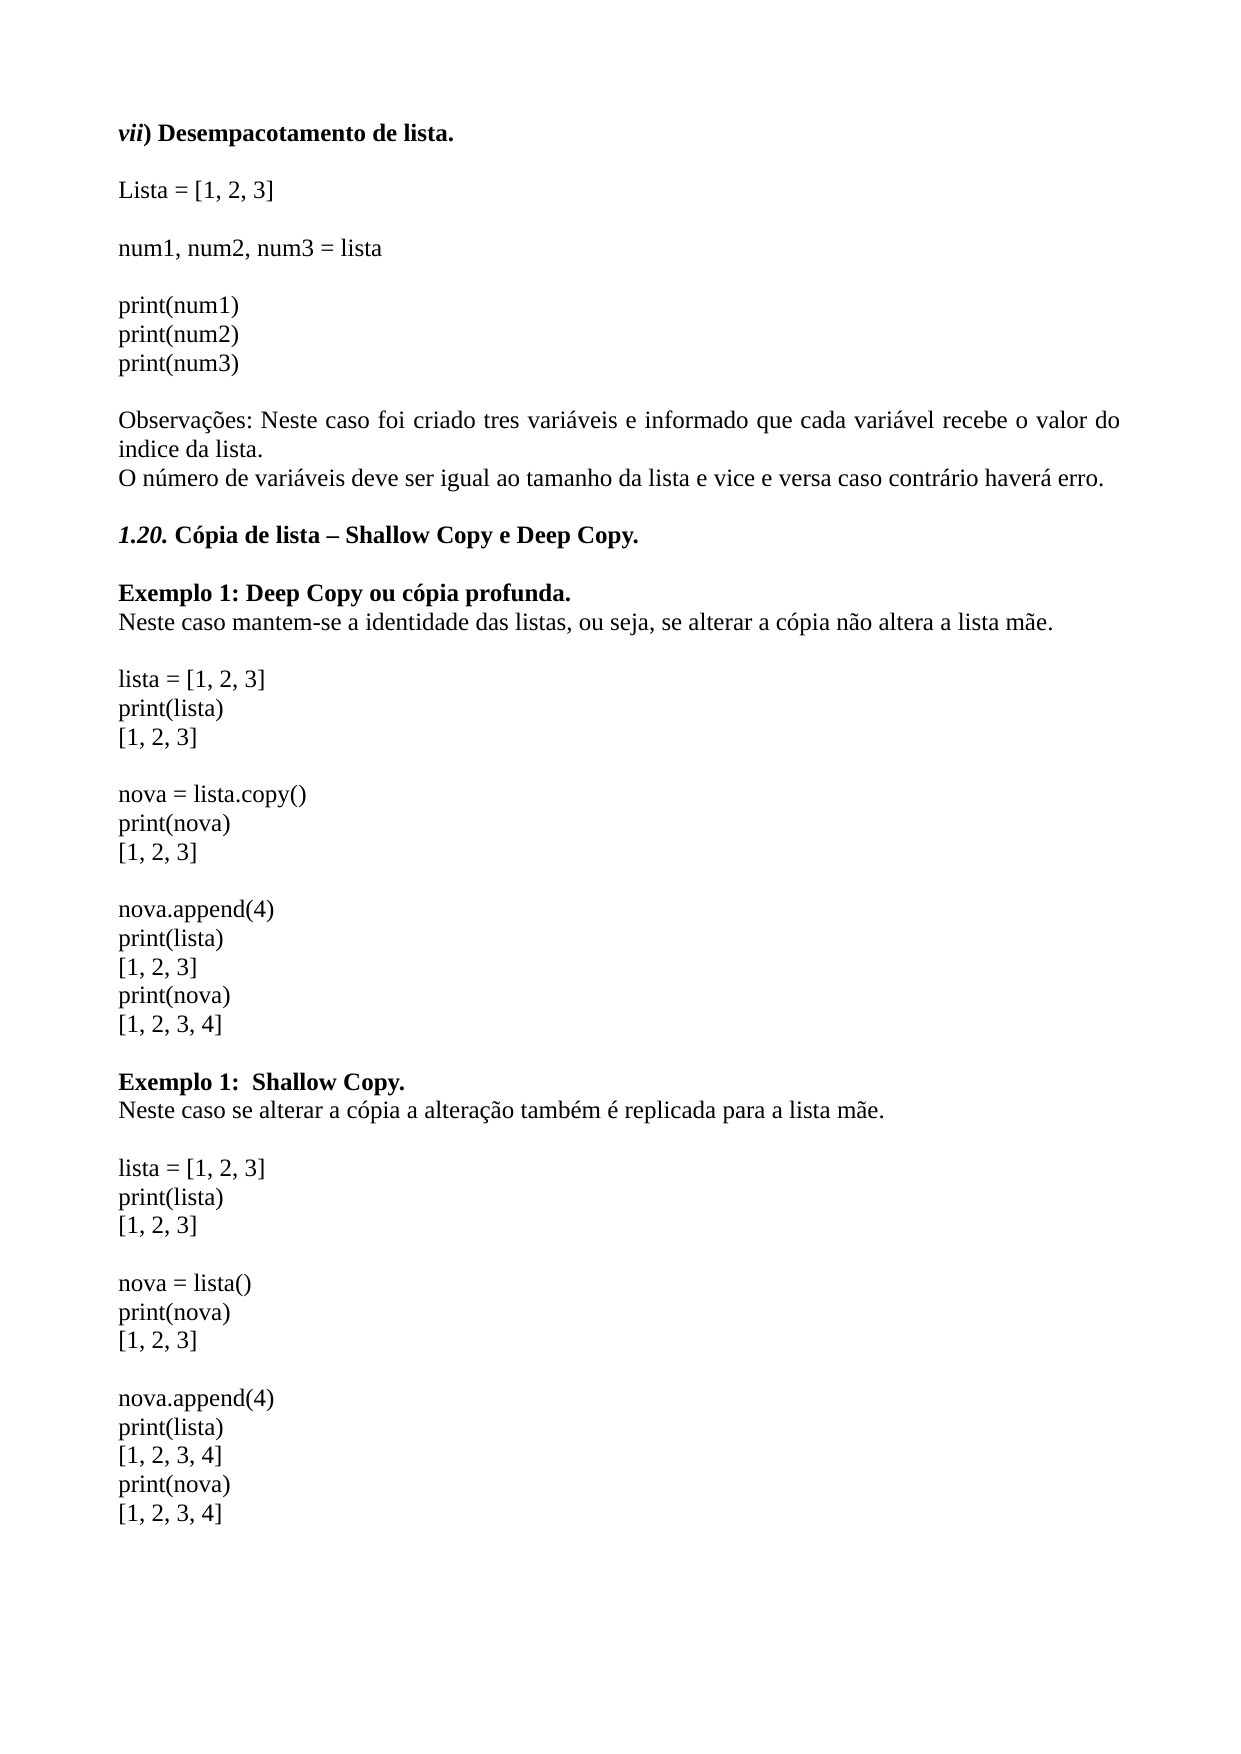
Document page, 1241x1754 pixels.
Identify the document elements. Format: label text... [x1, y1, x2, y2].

text [1, 2, 3, 4] [118, 1009, 1122, 1038]
text [1, 2, 3] [118, 1326, 1122, 1354]
text [1, 2, 3, 4] [118, 1498, 1122, 1527]
text print(num2) [118, 319, 1122, 348]
text Neste caso se alterar a cópia a alteração também é replicada para a lista mãe. [118, 1096, 1122, 1124]
text Lista = [1, 2, 3] [118, 176, 1122, 204]
text print(num3) [118, 348, 1122, 377]
text vii) Desempacotamento de lista. [118, 118, 1122, 147]
text nova = lista.copy() [118, 779, 1122, 808]
text O número de variáveis deve ser igual ao tamanho da lista e vice e versa caso contrário haverá erro. [118, 463, 1122, 492]
text print(num1) [118, 291, 1122, 319]
text [1, 2, 3, 4] [118, 1441, 1122, 1469]
text nova.append(4) [118, 1383, 1122, 1412]
text [1, 2, 3] [118, 722, 1122, 751]
text print(nova) [118, 1297, 1122, 1326]
text Exemplo 1: Deep Copy ou cópia profunda. [118, 578, 1122, 607]
text print(lista) [118, 923, 1122, 952]
text print(nova) [118, 1469, 1122, 1498]
text [1, 2, 3] [118, 952, 1122, 981]
text num1, num2, num3 = lista [118, 233, 1122, 262]
text lista = [1, 2, 3] [118, 1153, 1122, 1182]
text Exemplo 1: Shallow Copy. [118, 1067, 1122, 1096]
text nova = lista() [118, 1268, 1122, 1297]
text print(lista) [118, 693, 1122, 722]
text print(lista) [118, 1412, 1122, 1441]
text 1.20. Cópia de lista – Shallow Copy e Deep Copy. [118, 521, 1122, 549]
text print(lista) [118, 1182, 1122, 1211]
text print(nova) [118, 808, 1122, 837]
text Observações: Neste caso foi criado tres variáveis e informado que cada variável recebe o valor do indice da lista. [118, 406, 1122, 463]
text [1, 2, 3] [118, 837, 1122, 866]
text lista = [1, 2, 3] [118, 664, 1122, 693]
text [1, 2, 3] [118, 1211, 1122, 1239]
text Neste caso mantem-se a identidade das listas, ou seja, se alterar a cópia não altera a lista mãe. [118, 607, 1122, 636]
text nova.append(4) [118, 894, 1122, 923]
text print(nova) [118, 981, 1122, 1009]
